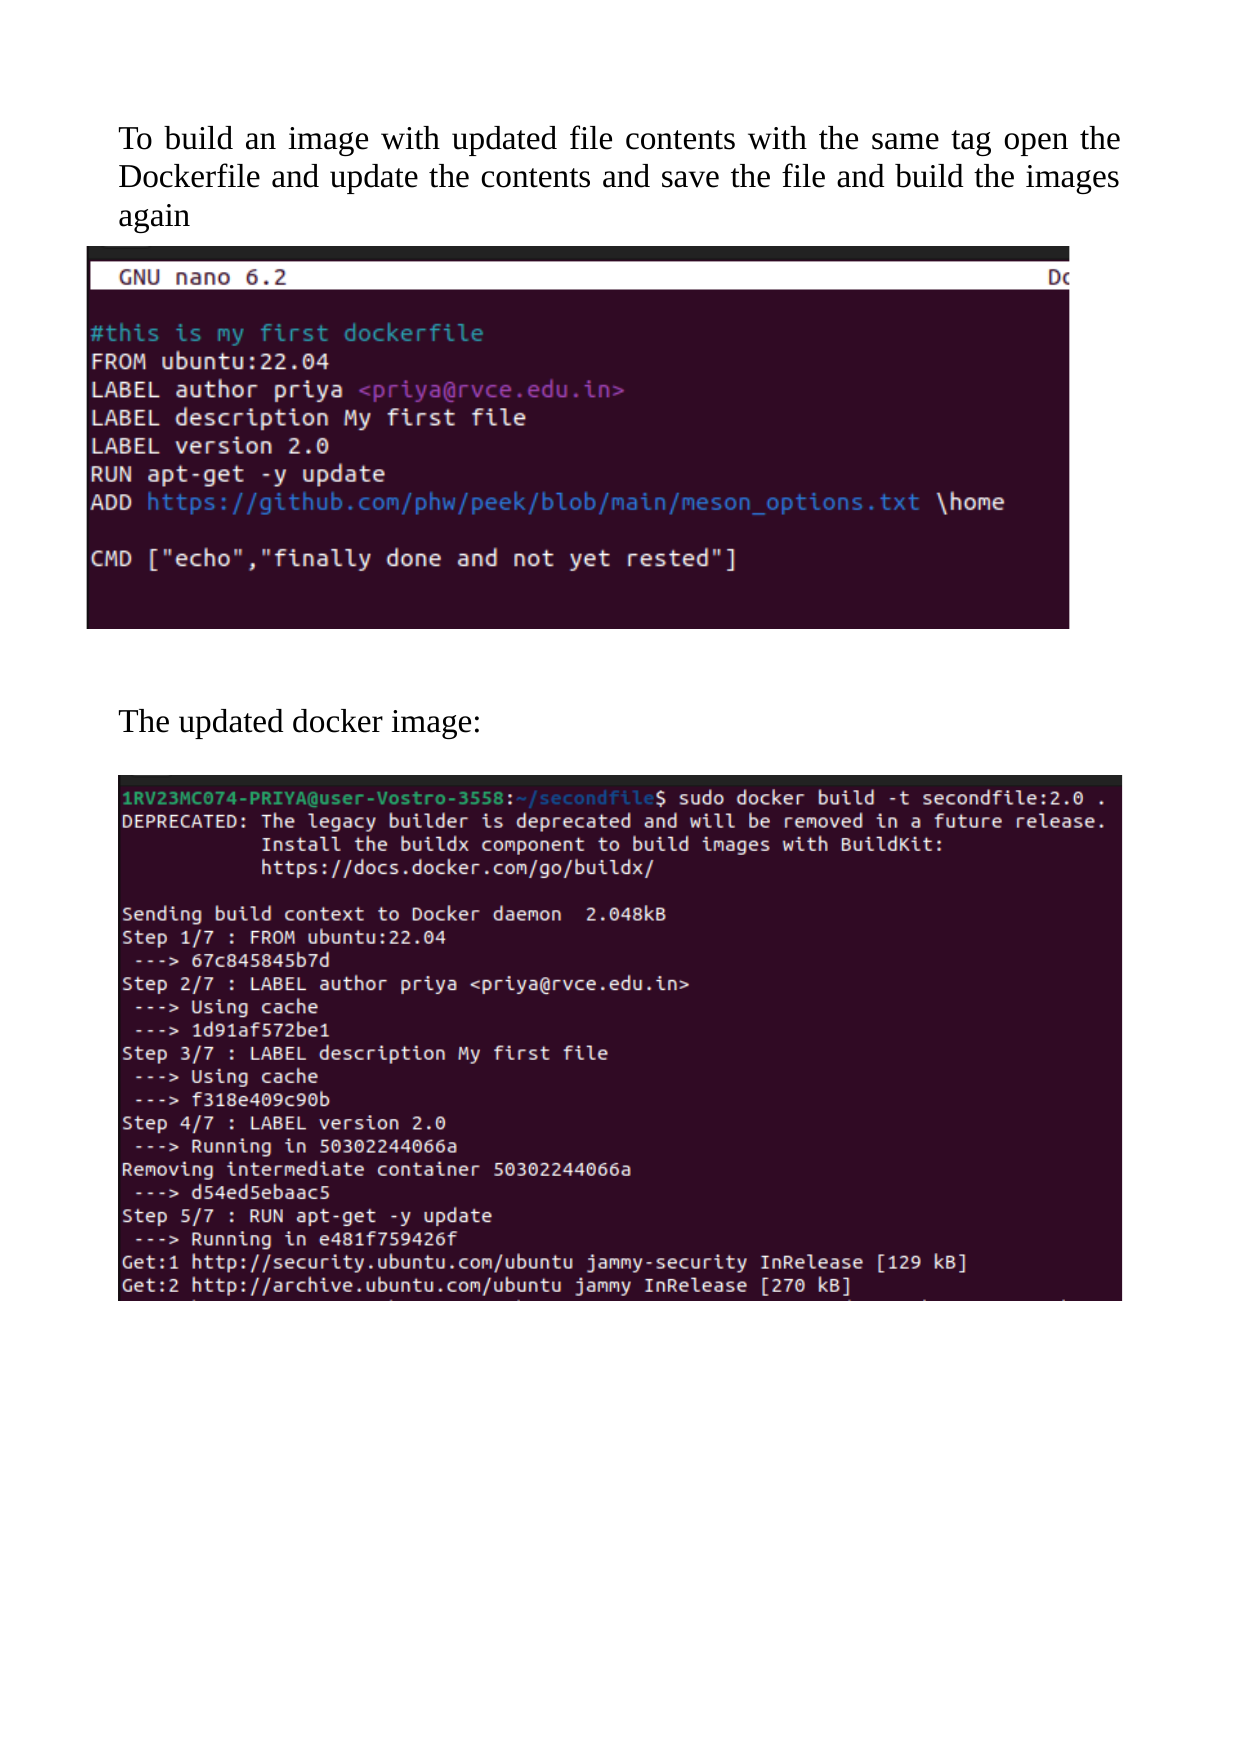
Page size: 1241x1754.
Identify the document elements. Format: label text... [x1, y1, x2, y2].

picture [118, 775, 1123, 1301]
text The updated docker image: [118, 701, 1122, 739]
text To build an image with updated file contents with the same tag open the Dockerfile and update the contents and save the file and build the images again [118, 118, 1122, 233]
picture [86, 246, 1070, 629]
